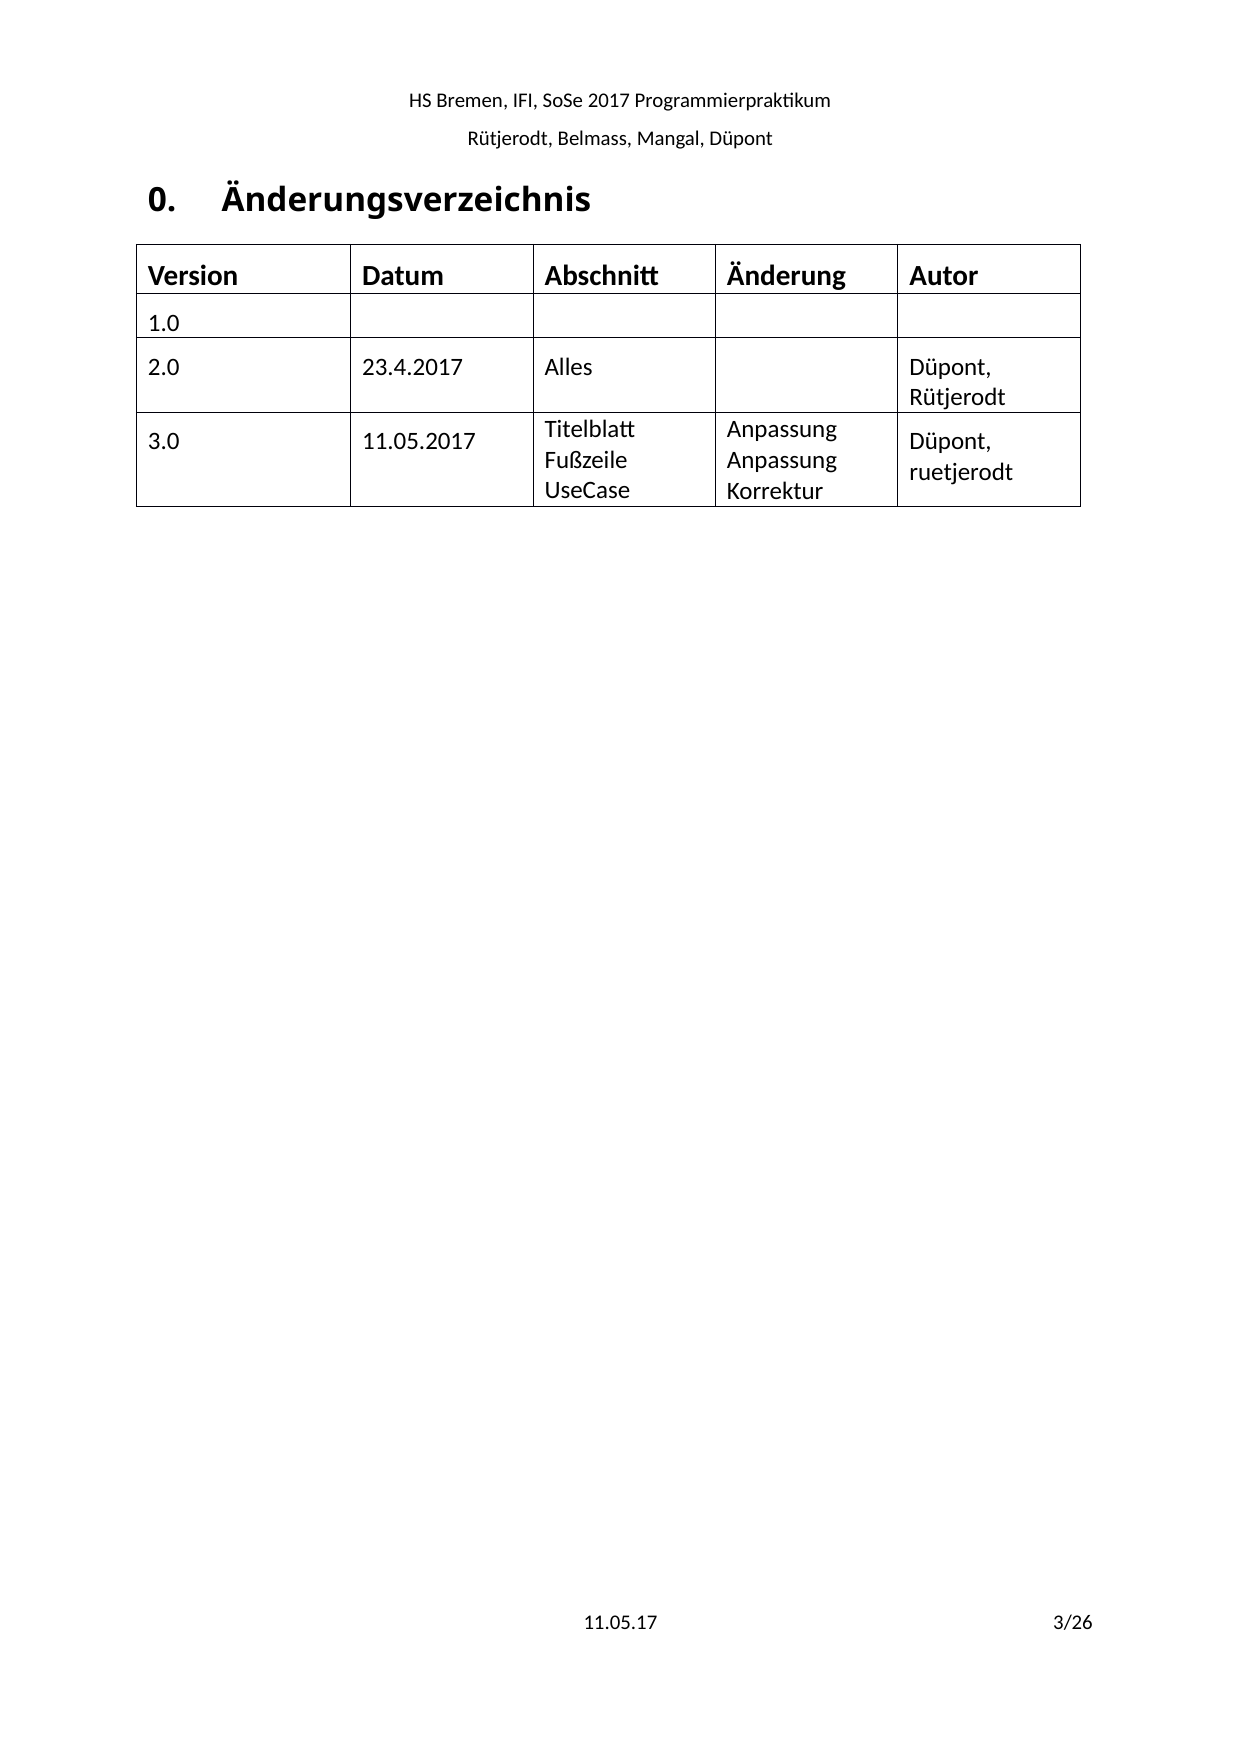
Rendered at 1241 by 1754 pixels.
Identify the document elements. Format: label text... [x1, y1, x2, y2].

table_cell 2.0 [137, 338, 350, 412]
table_cell Düpont, Rütjerodt [898, 338, 1080, 412]
subtitle 0. Änderungsverzeichnis [148, 176, 1093, 221]
table_header Änderung [716, 245, 897, 293]
table_cell Anpassung Anpassung Korrektur [716, 413, 897, 506]
table_cell 1.0 [137, 294, 350, 337]
table_cell 3.0 [137, 413, 350, 506]
table_header Datum [351, 245, 533, 293]
table_cell [716, 294, 897, 337]
table_cell [898, 294, 1080, 337]
table_header Abschnitt [534, 245, 715, 293]
table_cell 11.05.2017 [351, 413, 533, 506]
table_cell Titelblatt Fußzeile UseCase [534, 413, 715, 506]
table_cell [351, 294, 533, 337]
table_header Version [137, 245, 350, 293]
table_header Autor [898, 245, 1080, 293]
table_cell [534, 294, 715, 337]
table_cell 23.4.2017 [351, 338, 533, 412]
table_cell Alles [534, 338, 715, 412]
table_cell Düpont, ruetjerodt [898, 413, 1080, 506]
table_cell [716, 338, 897, 412]
